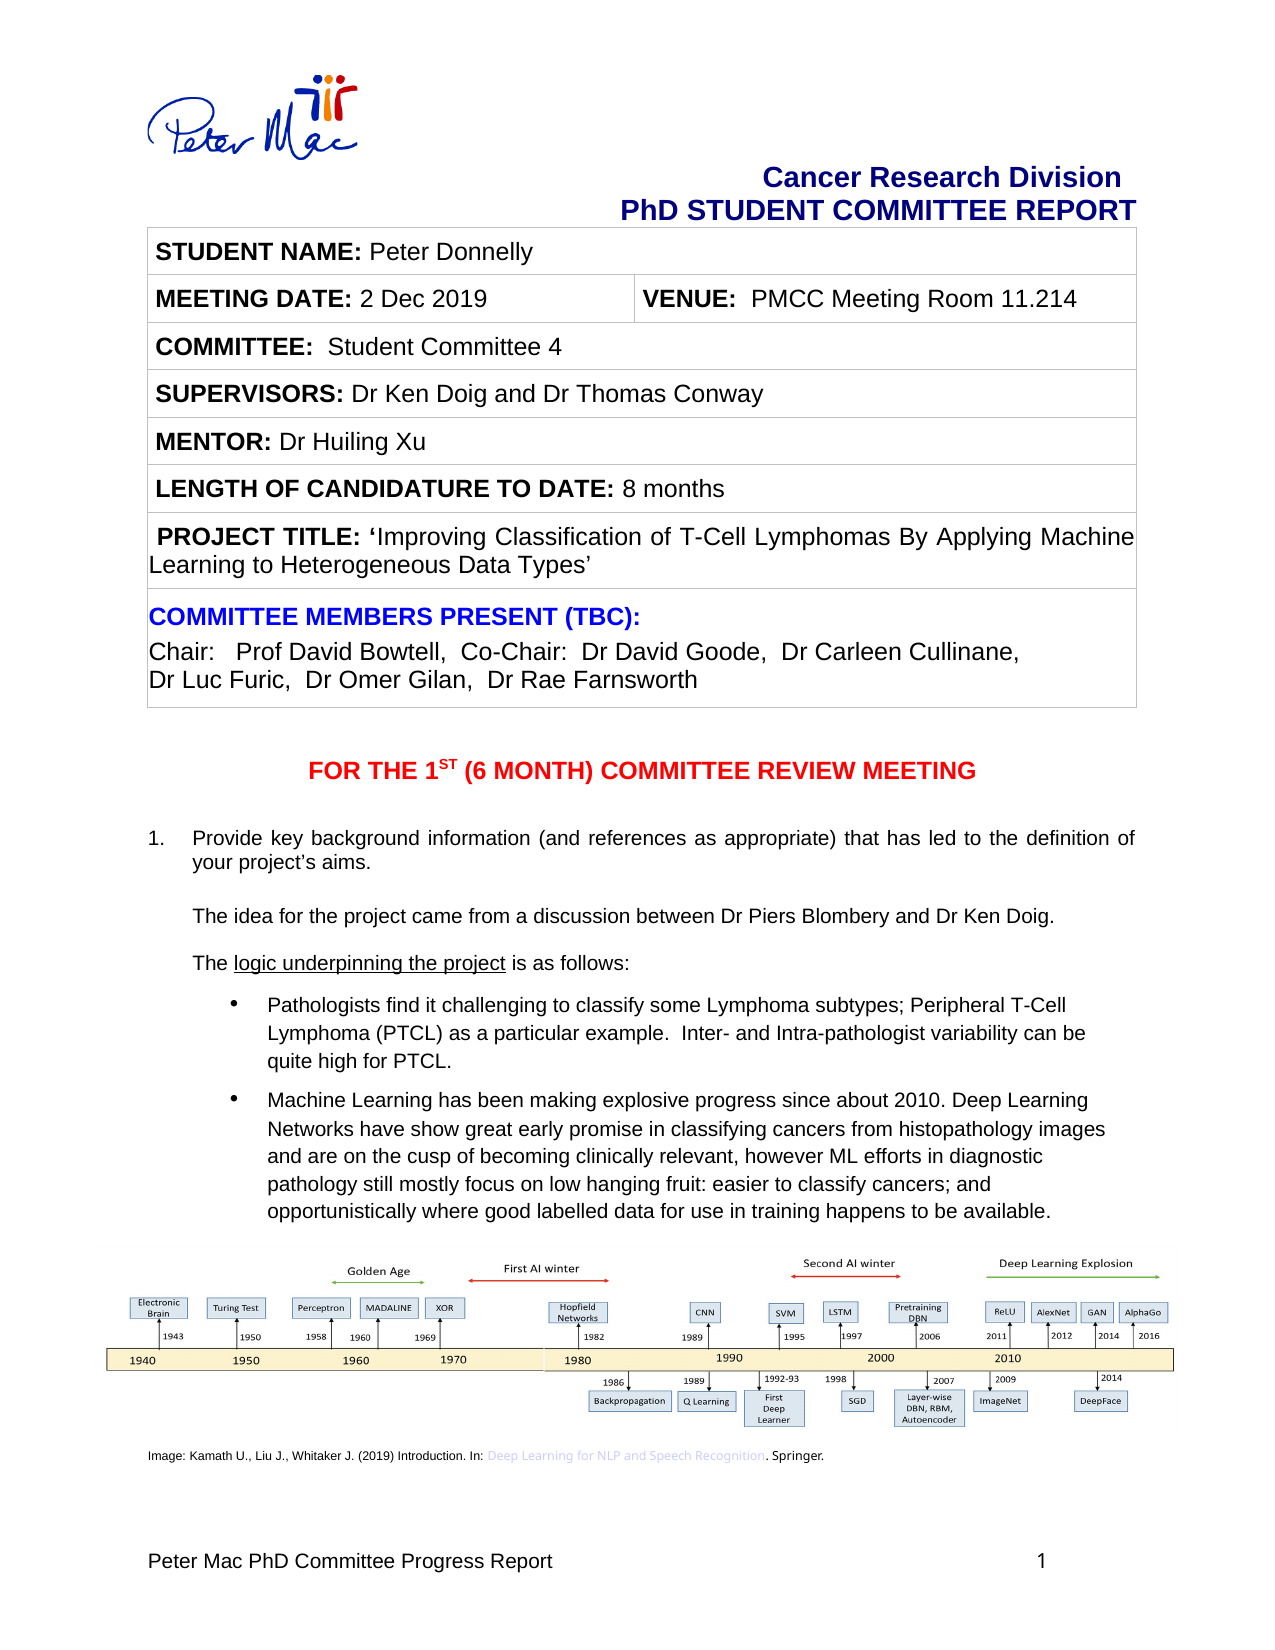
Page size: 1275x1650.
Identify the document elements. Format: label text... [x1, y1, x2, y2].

table_cell MEETING DATE: 2 Dec 2019 [148, 275, 634, 322]
text The logic underpinning the project is as follows: [192, 951, 1137, 975]
text Image: Kamath U., Liu J., Whitaker J. (2019) Introduction. In: Deep Learning for NLP and Speech Recognition. Springer. [148, 1435, 1137, 1464]
table_cell SUPERVISORS: Dr Ken Doig and Dr Thomas Conway [148, 370, 1136, 417]
table_cell MENTOR: Dr Huiling Xu [148, 418, 1136, 464]
text [148, 1238, 1137, 1243]
picture [147, 75, 358, 160]
text For the 1st (6 month) Committee review meeting [148, 756, 1137, 784]
text Cancer Research Division [148, 160, 1137, 193]
table_cell PROJECT TITLE: ‘Improving Classification of T-Cell Lymphomas By Applying Machine Learning to Heterogeneous Data Types’ [148, 513, 1136, 588]
table_cell VENUE: PMCC Meeting Room 11.214 [635, 275, 1136, 322]
table_cell COMMITTEE MEMBERS PRESENT (TBC): Chair: Prof David Bowtell, Co-Chair: Dr David Goode, Dr Carleen Cullinane, Dr Luc Furic, Dr Omer Gilan, Dr Rae Farnsworth [148, 589, 1136, 707]
table_header STUDENT NAME: Peter Donnelly [148, 228, 1136, 274]
table_cell LENGTH OF CANDIDATURE TO DATE: 8 months [148, 465, 1136, 512]
list Machine Learning has been making explosive progress since about 2010. Deep Learning Networks have show great early promise in classifying cancers from histopathology images and are on the cusp of becoming clinically relevant, however ML efforts in diagnostic pathology still mostly focus on low hanging fruit: easier to classify cancers; and opportunistically where good labelled data for use in training happens to be available. [229, 1088, 1137, 1223]
picture [96, 1243, 1179, 1435]
list Pathologists find it challenging to classify some Lymphoma subtypes; Peripheral T-Cell Lymphoma (PTCL) as a particular example. Inter- and Intra-pathologist variability can be quite high for PTCL. [229, 993, 1137, 1073]
table_cell COMMITTEE: Student Committee 4 [148, 323, 1136, 369]
list Provide key background information (and references as appropriate) that has led to the definition of your project’s aims. [148, 826, 1137, 874]
text The idea for the project came from a discussion between Dr Piers Blombery and Dr Ken Doig. [192, 903, 1137, 927]
text PhD STUDENT COMMITTEE REPORT [148, 193, 1137, 227]
